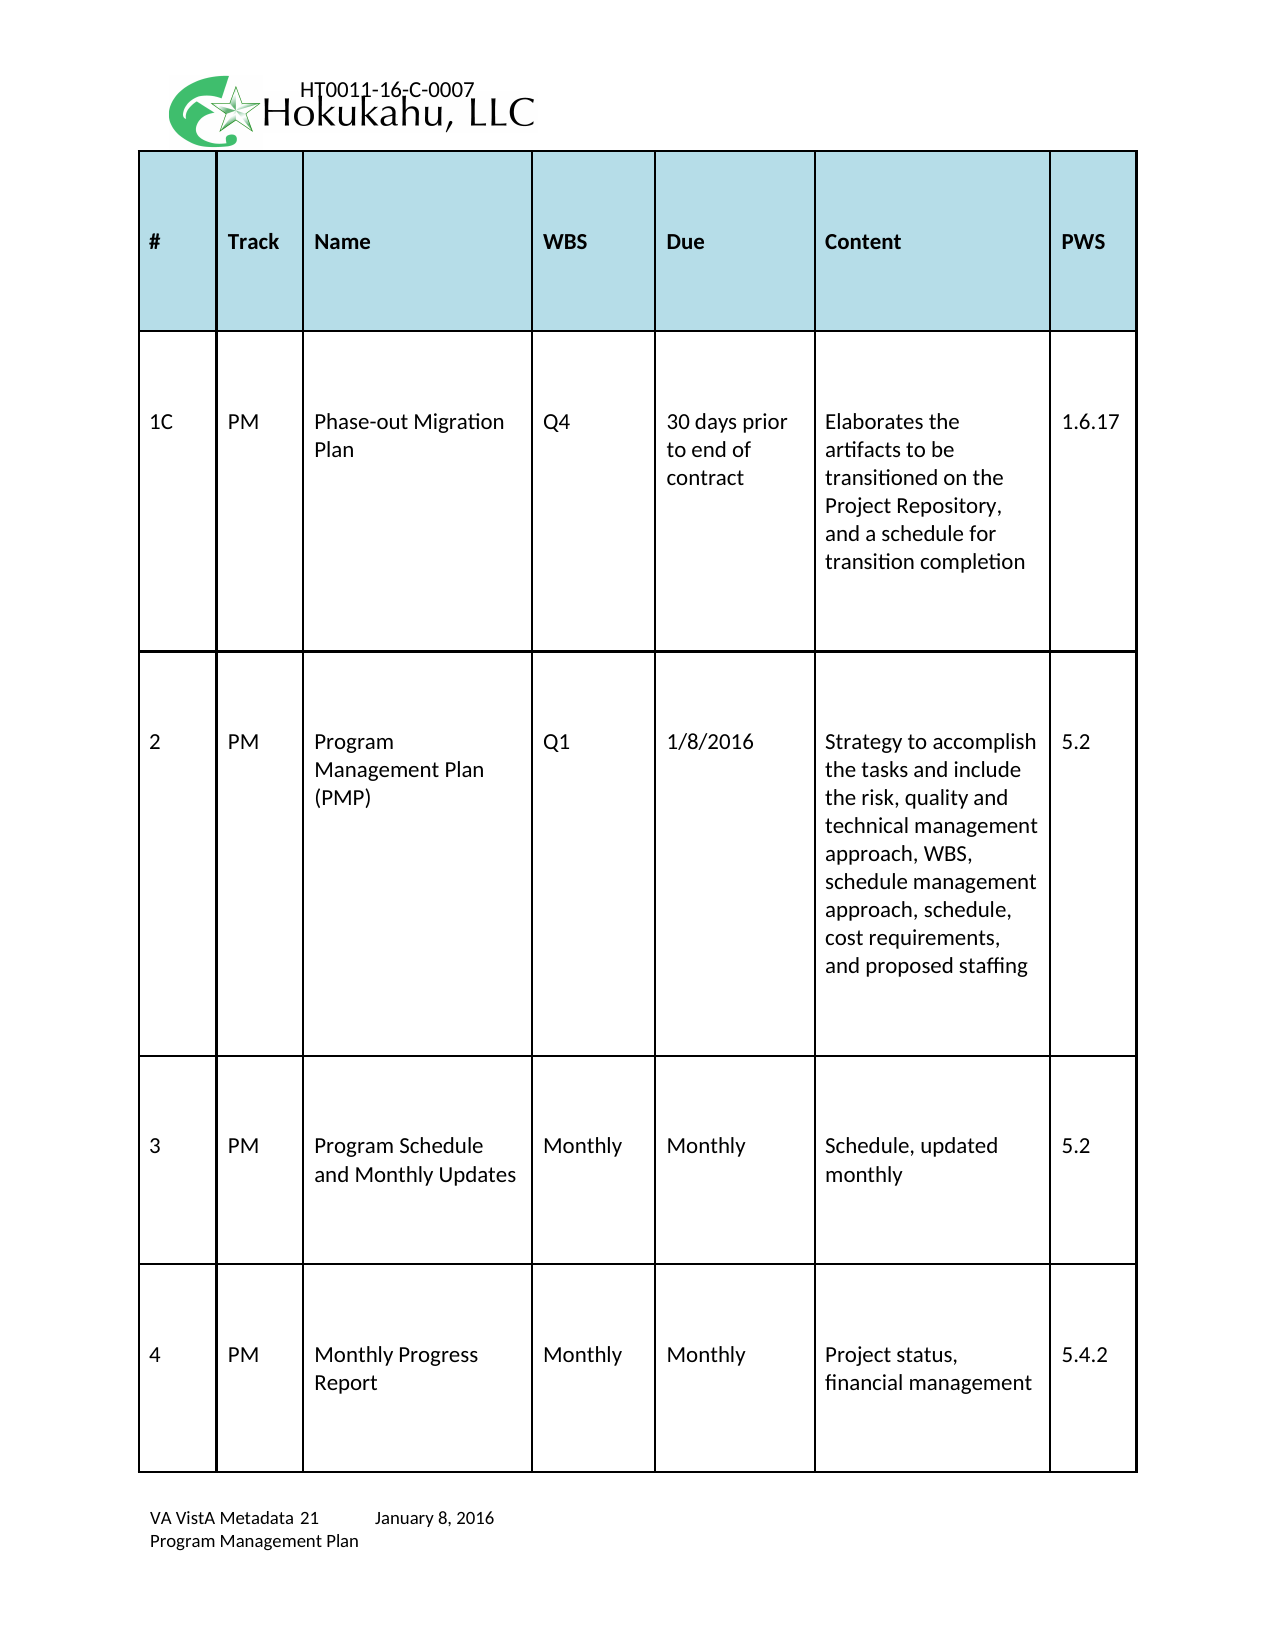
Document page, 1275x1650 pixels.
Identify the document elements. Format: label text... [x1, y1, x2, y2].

table_cell 5.4.2 [1051, 1265, 1135, 1471]
table_cell Monthly [656, 1265, 814, 1471]
picture [168, 75, 538, 150]
table_cell 1.6.17 [1051, 332, 1135, 650]
table_header WBS [533, 152, 654, 330]
table_cell 2 [140, 653, 215, 1054]
table_cell 4 [140, 1265, 215, 1471]
table_cell 5.2 [1051, 1057, 1135, 1263]
table_header Name [304, 152, 531, 330]
table_cell 5.2 [1051, 653, 1135, 1054]
table_header Track [218, 152, 302, 330]
table_cell 30 days prior to end of contract [656, 332, 814, 650]
table_cell Q4 [533, 332, 654, 650]
table_cell Monthly [533, 1265, 654, 1471]
table_cell Program Schedule and Monthly Updates [304, 1057, 531, 1263]
table_cell Project status, financial management [816, 1265, 1049, 1471]
table_cell 1C [140, 332, 215, 650]
table_header # [140, 152, 215, 330]
table_cell PM [218, 1265, 302, 1471]
table_cell PM [218, 332, 302, 650]
table_cell PM [218, 653, 302, 1054]
table_cell Monthly [533, 1057, 654, 1263]
table_header Due [656, 152, 814, 330]
table_cell 3 [140, 1057, 215, 1263]
table_cell Strategy to accomplish the tasks and include the risk, quality and technical management approach, WBS, schedule management approach, schedule, cost requirements, and proposed staffing [816, 653, 1049, 1054]
table_cell Q1 [533, 653, 654, 1054]
table_cell PM [218, 1057, 302, 1263]
table_header PWS [1051, 152, 1135, 330]
table_cell Schedule, updated monthly [816, 1057, 1049, 1263]
table_cell 1/8/2016 [656, 653, 814, 1054]
table_header Content [816, 152, 1049, 330]
table_cell Elaborates the artifacts to be transitioned on the Project Repository, and a schedule for transition completion [816, 332, 1049, 650]
table_cell Monthly Progress Report [304, 1265, 531, 1471]
table_cell Phase-out Migration Plan [304, 332, 531, 650]
table_cell Monthly [656, 1057, 814, 1263]
table_cell Program Management Plan (PMP) [304, 653, 531, 1054]
